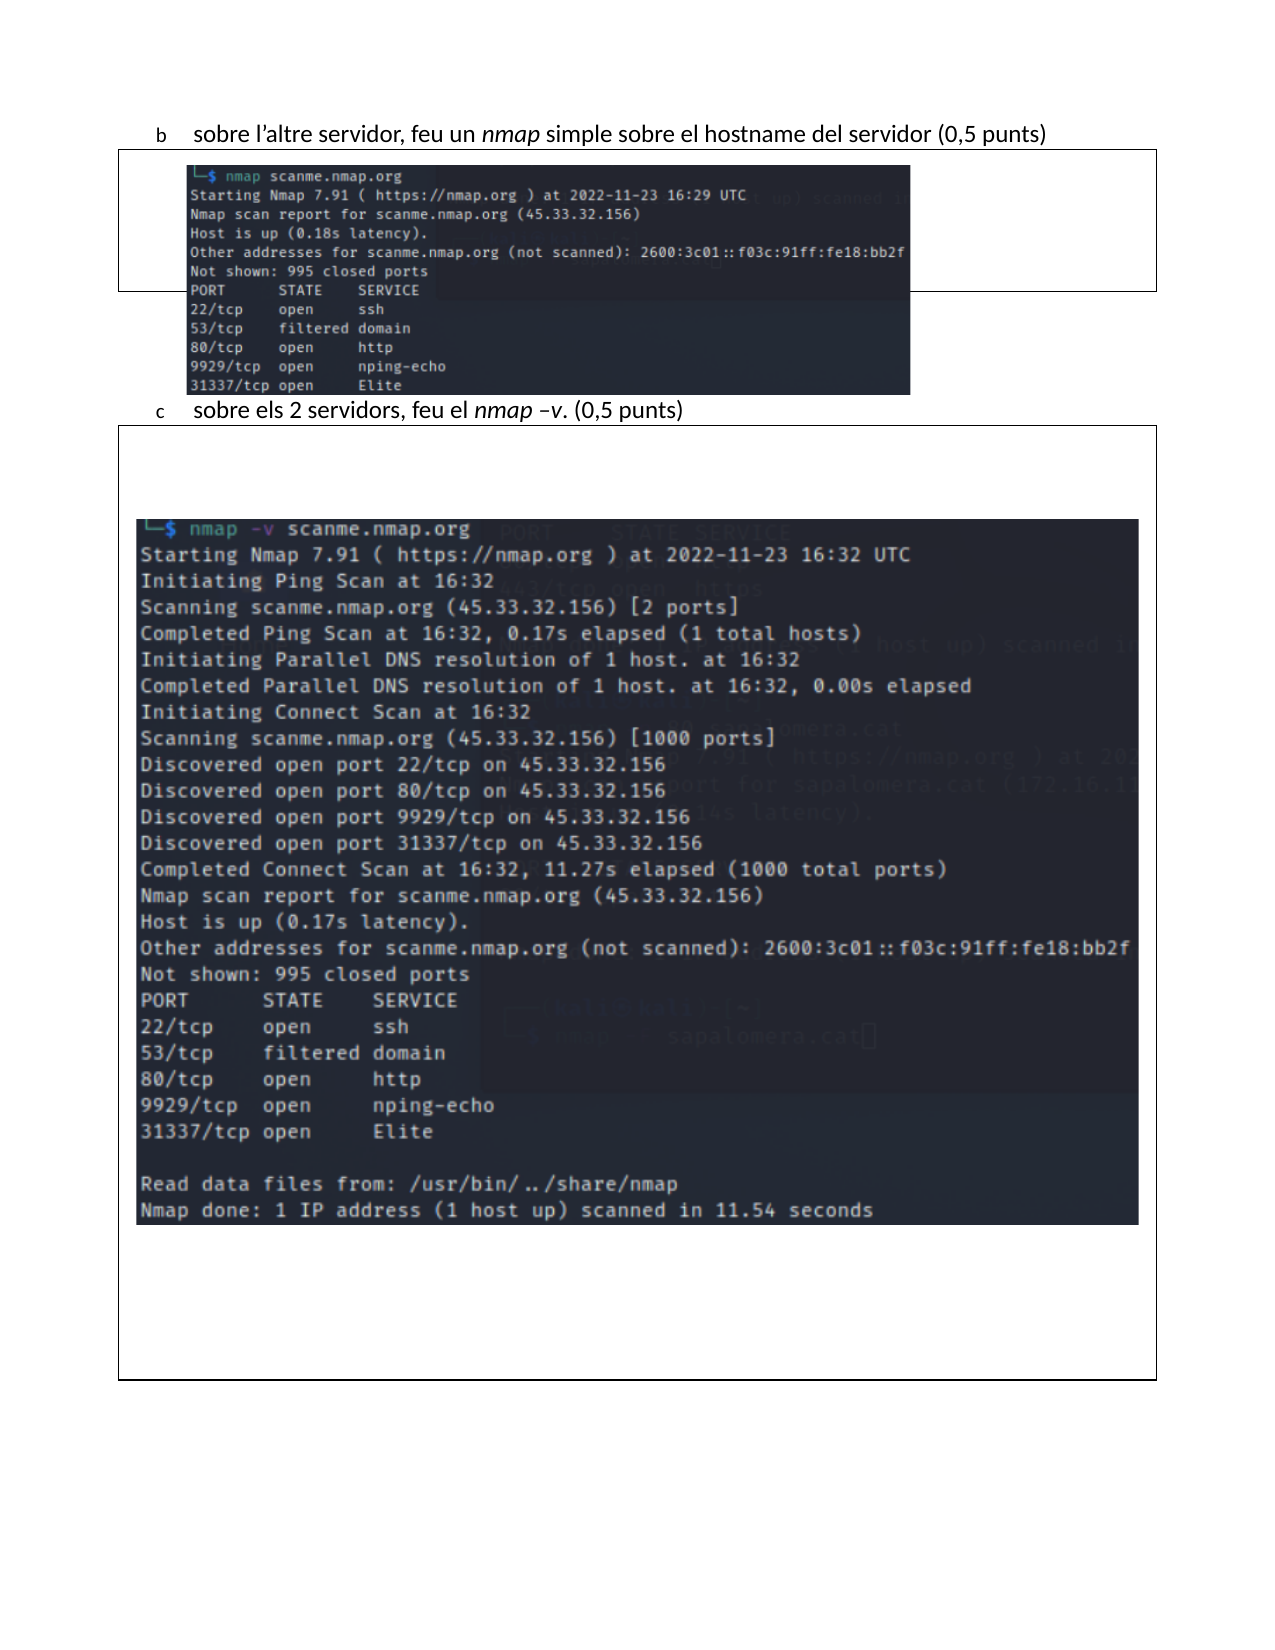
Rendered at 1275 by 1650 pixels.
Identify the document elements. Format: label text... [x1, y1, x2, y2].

picture [186, 165, 911, 395]
list sobre els 2 servidors, feu el nmap –v. (0,5 punts) [156, 292, 1157, 425]
list sobre l’altre servidor, feu un nmap simple sobre el hostname del servidor (0,5 punts) [156, 118, 1157, 149]
picture [136, 519, 1139, 1225]
